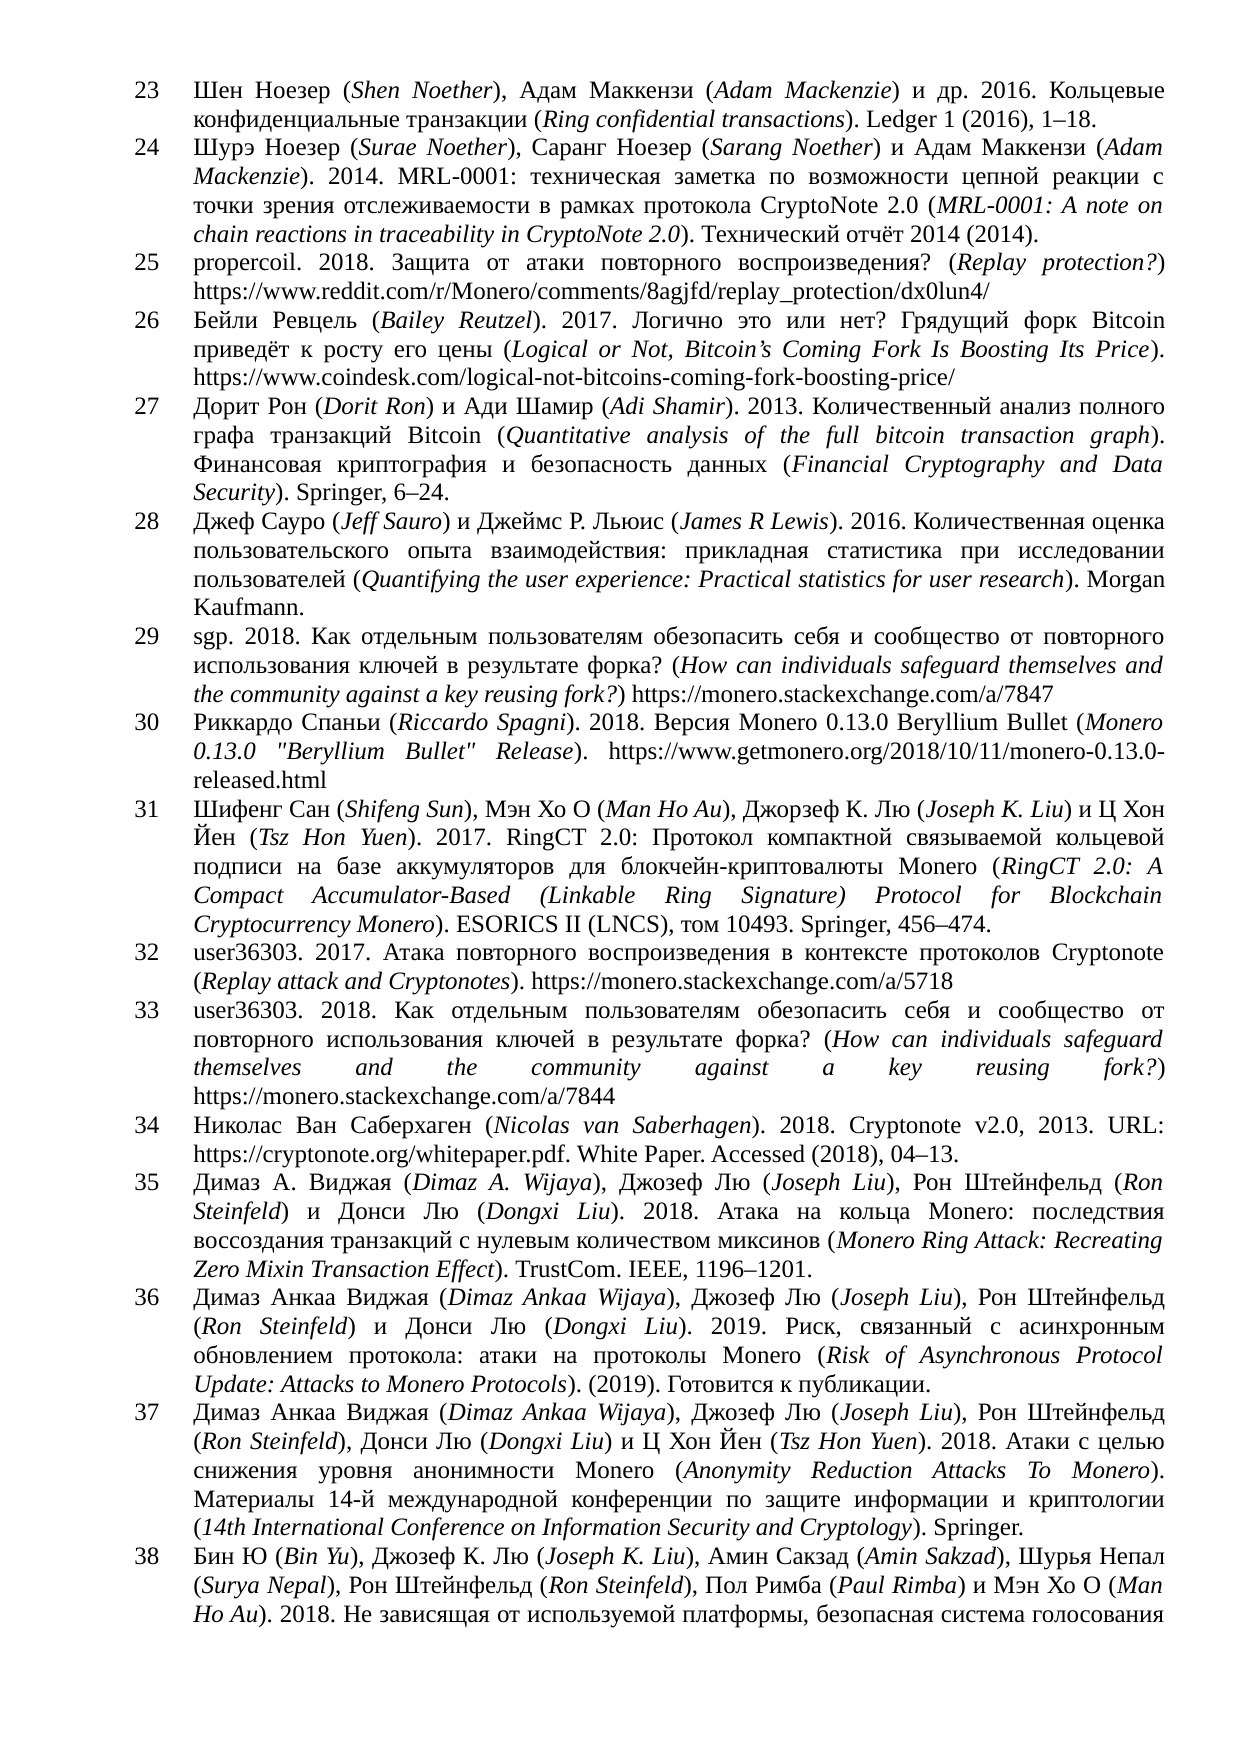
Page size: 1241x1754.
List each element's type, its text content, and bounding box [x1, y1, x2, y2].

list Джеф Сауро (Jeff Sauro) и Джеймс Р. Льюис (James R Lewis). 2016. Количественная оценка пользовательского опыта взаимодействия: прикладная статистика при исследовании пользователей (Quantifying the user experience: Practical statistics for user research). Morgan Kaufmann. [134, 506, 1165, 621]
list Димаз А. Виджая (Dimaz A. Wijaya), Джозеф Лю (Joseph Liu), Рон Штейнфельд (Ron Steinfeld) и Донси Лю (Dongxi Liu). 2018. Атака на кольца Monero: последствия воссоздания транзакций с нулевым количеством миксинов (Monero Ring Attack: Recreating Zero Mixin Transaction Effect). TrustCom. IEEE, 1196–1201. [134, 1167, 1165, 1282]
list Риккардо Спаньи (Riccardo Spagni). 2018. Версия Monero 0.13.0 Beryllium Bullet (Monero 0.13.0 "Beryllium Bullet" Release). https://www.getmonero.org/2018/10/11/monero-0.13.0-released.html [134, 707, 1165, 794]
list propercoil. 2018. Защита от атаки повторного воспроизведения? (Replay protection?) https://www.reddit.com/r/Monero/comments/8agjfd/replay_protection/dx0lun4/ [134, 247, 1165, 305]
list Димаз Анкаа Виджая (Dimaz Ankaa Wijaya), Джозеф Лю (Joseph Liu), Рон Штейнфельд (Ron Steinfeld) и Донси Лю (Dongxi Liu). 2019. Риск, связанный с асинхронным обновлением протокола: атаки на протоколы Monero (Risk of Asynchronous Protocol Update: Attacks to Monero Protocols). (2019). Готовится к публикации. [134, 1282, 1165, 1397]
list Николас Ван Саберхаген (Nicolas van Saberhagen). 2018. Cryptonote v2.0, 2013. URL: https://cryptonote.org/whitepaper.pdf. White Paper. Accessed (2018), 04–13. [134, 1110, 1165, 1167]
list sgp. 2018. Как отдельным пользователям обезопасить себя и сообщество от повторного использования ключей в результате форка? (How can individuals safeguard themselves and the community against a key reusing fork?) https://monero.stackexchange.com/a/7847 [134, 621, 1165, 707]
list Димаз Анкаа Виджая (Dimaz Ankaa Wijaya), Джозеф Лю (Joseph Liu), Рон Штейнфельд (Ron Steinfeld), Донси Лю (Dongxi Liu) и Ц Хон Йен (Tsz Hon Yuen). 2018. Атаки с целью снижения уровня анонимности Monero (Anonymity Reduction Attacks To Monero). Материалы 14-й международной конференции по защите информации и криптологии (14th International Conference on Information Security and Cryptology). Springer. [134, 1397, 1165, 1541]
list user36303. 2018. Как отдельным пользователям обезопасить себя и сообщество от повторного использования ключей в результате форка? (How can individuals safeguard themselves and the community against a key reusing fork?) https://monero.stackexchange.com/a/7844 [134, 995, 1165, 1110]
list Шифенг Сан (Shifeng Sun), Мэн Хо О (Man Ho Au), Джорзеф К. Лю (Joseph K. Liu) и Ц Хон Йен (Tsz Hon Yuen). 2017. RingCT 2.0: Протокол компактной связываемой кольцевой подписи на базе аккумуляторов для блокчейн-криптовалюты Monero (RingCT 2.0: A Compact Accumulator-Based (Linkable Ring Signature) Protocol for Blockchain Cryptocurrency Monero). ESORICS II (LNCS), том 10493. Springer, 456–474. [134, 794, 1165, 937]
list Шен Ноезер (Shen Noether), Адам Маккензи (Adam Mackenzie) и др. 2016. Кольцевые конфиденциальные транзакции (Ring confidential transactions). Ledger 1 (2016), 1–18. [134, 75, 1165, 132]
list Бин Ю (Bin Yu), Джозеф К. Лю (Joseph K. Liu), Амин Сакзад (Amin Sakzad), Шурья Непал (Surya Nepal), Рон Штейнфельд (Ron Steinfeld), Пол Римба (Paul Rimba) и Мэн Хо О (Man Ho Au). 2018. Не зависящая от используемой платформы, безопасная система голосования [134, 1541, 1165, 1627]
list Бейли Ревцель (Bailey Reutzel). 2017. Логично это или нет? Грядущий форк Bitcoin приведёт к росту его цены (Logical or Not, Bitcoin’s Coming Fork Is Boosting Its Price). https://www.coindesk.com/logical-not-bitcoins-coming-fork-boosting-price/ [134, 305, 1165, 391]
list Дорит Рон (Dorit Ron) и Ади Шамир (Adi Shamir). 2013. Количественный анализ полного графа транзакций Bitcoin (Quantitative analysis of the full bitcoin transaction graph). Финансовая криптография и безопасность данных (Financial Cryptography and Data Security). Springer, 6–24. [134, 391, 1165, 506]
list user36303. 2017. Атака повторного воспроизведения в контексте протоколов Cryptonote (Replay attack and Cryptonotes). https://monero.stackexchange.com/a/5718 [134, 937, 1165, 995]
list Шурэ Ноезер (Surae Noether), Саранг Ноезер (Sarang Noether) и Адам Маккензи (Adam Mackenzie). 2014. MRL-0001: техническая заметка по возможности цепной реакции с точки зрения отслеживаемости в рамках протокола CryptoNote 2.0 (MRL-0001: A note on chain reactions in traceability in CryptoNote 2.0). Технический отчёт 2014 (2014). [134, 132, 1165, 247]
